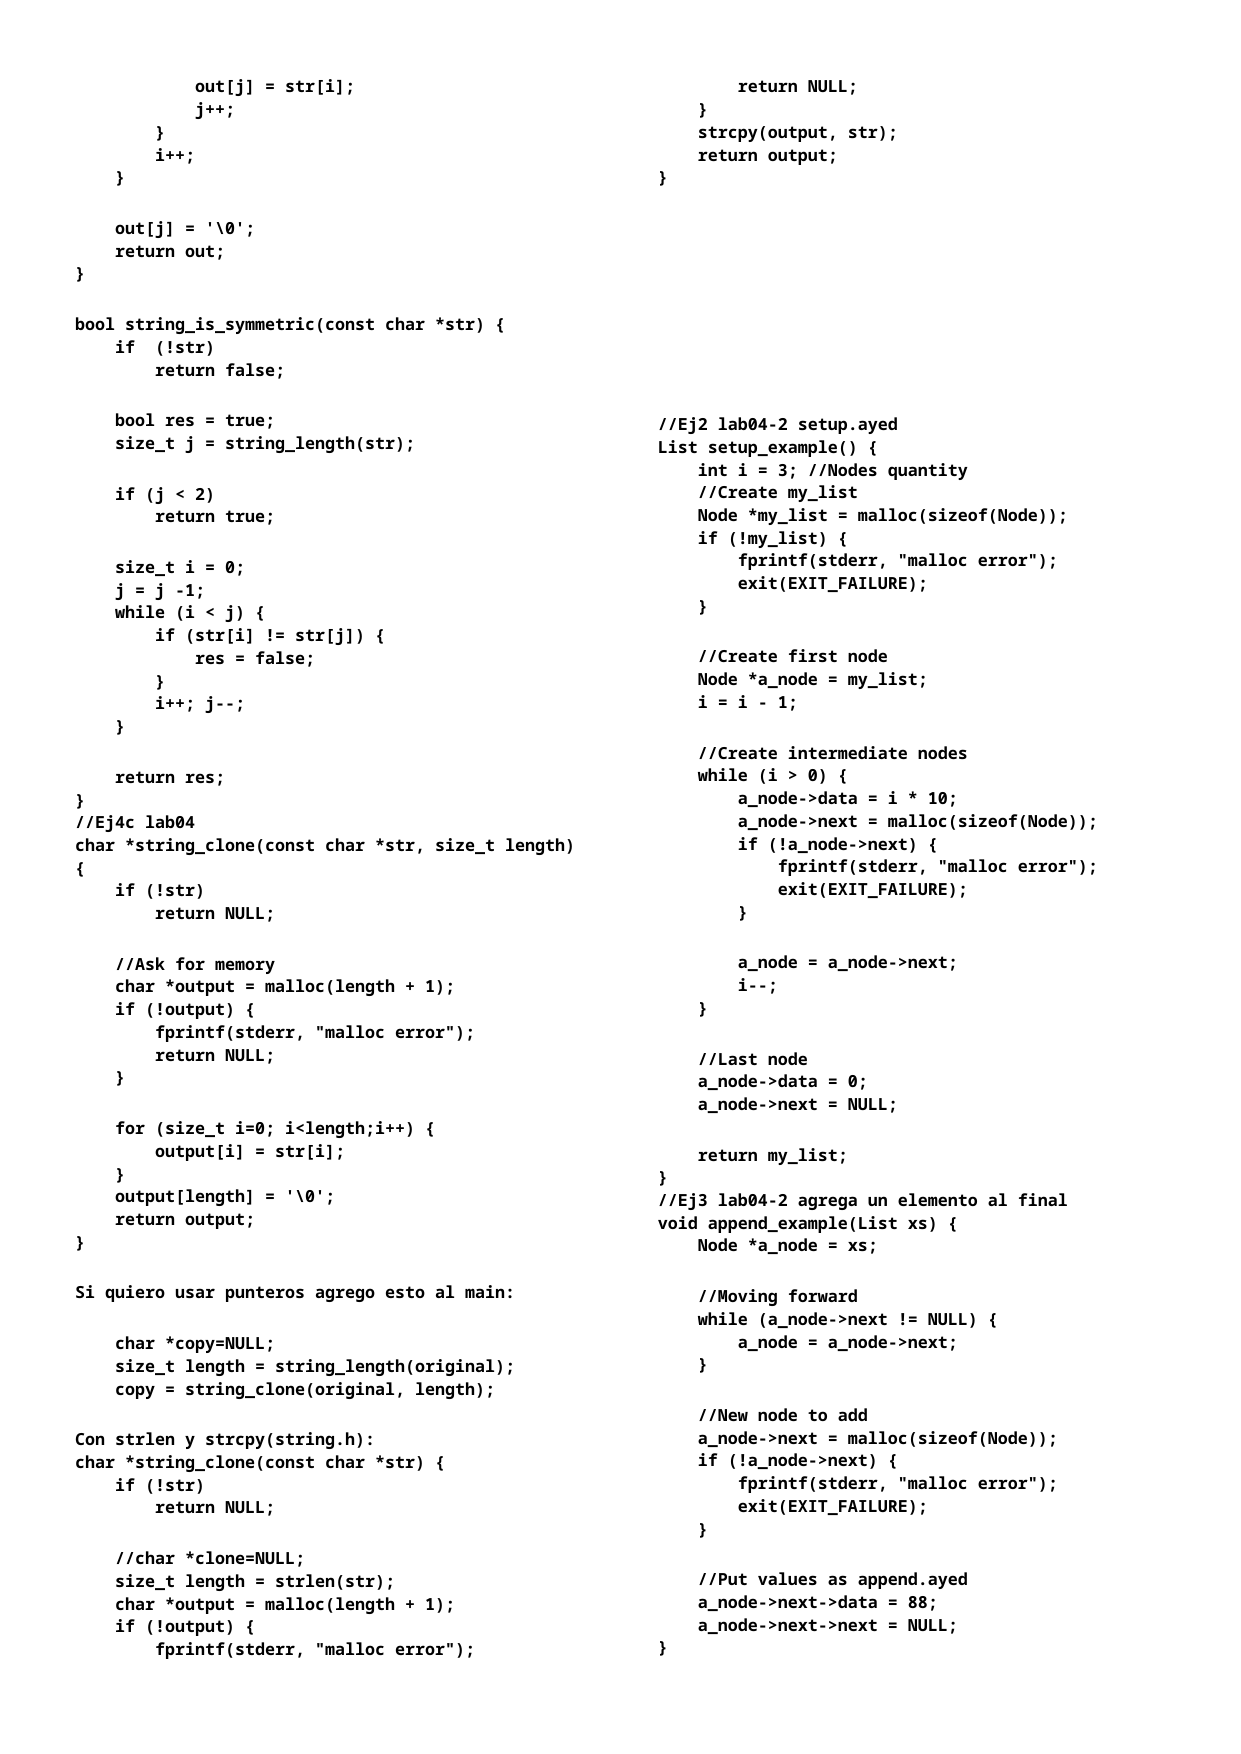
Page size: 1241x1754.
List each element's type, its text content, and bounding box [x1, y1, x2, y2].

text out[j] = '\0'; [75, 217, 583, 239]
text Node *a_node = xs; [658, 1234, 1165, 1257]
text while (i > 0) { [658, 764, 1165, 787]
text j = j -1; [75, 578, 583, 601]
text size_t length = strlen(str); [75, 1569, 583, 1592]
text a_node->data = 0; [658, 1070, 1165, 1092]
text return NULL; [658, 75, 1165, 98]
text out[j] = str[i]; [75, 75, 583, 98]
text if (!a_node->next) { [658, 832, 1165, 855]
text return NULL; [75, 902, 583, 924]
text return false; [75, 358, 583, 381]
text if (j < 2) [75, 482, 583, 505]
text exit(EXIT_FAILURE); [658, 1494, 1165, 1517]
text output[length] = '\0'; [75, 1185, 583, 1207]
text //Create first node [658, 645, 1165, 668]
text i++; j--; [75, 692, 583, 715]
text bool string_is_symmetric(const char *str) { [75, 313, 583, 335]
text i--; [658, 974, 1165, 996]
text } [658, 166, 1165, 188]
text } [658, 98, 1165, 120]
text return true; [75, 505, 583, 528]
text } [75, 262, 583, 285]
text int i = 3; //Nodes quantity [658, 458, 1165, 481]
text //Ej3 lab04-2 agrega un elemento al final [658, 1189, 1165, 1211]
text } [658, 996, 1165, 1019]
text return NULL; [75, 1496, 583, 1519]
text } [75, 1066, 583, 1089]
text res = false; [75, 647, 583, 669]
text a_node->next->next = NULL; [658, 1613, 1165, 1636]
text if (!output) { [75, 1615, 583, 1637]
text j++; [75, 98, 583, 120]
text } [658, 594, 1165, 617]
text } [75, 715, 583, 737]
text //Last node [658, 1047, 1165, 1070]
text } [658, 1166, 1165, 1189]
text a_node = a_node->next; [658, 1330, 1165, 1353]
text bool res = true; [75, 409, 583, 432]
text a_node = a_node->next; [658, 951, 1165, 974]
text return my_list; [658, 1143, 1165, 1166]
text size_t i = 0; [75, 556, 583, 578]
text char *copy=NULL; [75, 1332, 583, 1354]
text return NULL; [75, 1043, 583, 1066]
text exit(EXIT_FAILURE); [658, 877, 1165, 900]
text size_t j = string_length(str); [75, 432, 583, 454]
text fprintf(stderr, "malloc error"); [658, 855, 1165, 877]
text } [75, 1162, 583, 1185]
text if (!str) [75, 1473, 583, 1496]
text //Moving forward [658, 1285, 1165, 1307]
text } [75, 669, 583, 692]
text fprintf(stderr, "malloc error"); [75, 1637, 583, 1660]
text a_node->next = malloc(sizeof(Node)); [658, 809, 1165, 832]
text output[i] = str[i]; [75, 1139, 583, 1162]
text return output; [658, 143, 1165, 166]
text //Ej4c lab04 [75, 811, 583, 833]
text //New node to add [658, 1404, 1165, 1426]
text a_node->next = NULL; [658, 1092, 1165, 1115]
text if (!output) { [75, 998, 583, 1021]
text if (!str) [75, 335, 583, 358]
text return res; [75, 765, 583, 788]
text char *string_clone(const char *str, size_t length) { [75, 833, 583, 879]
text if (str[i] != str[j]) { [75, 624, 583, 647]
text exit(EXIT_FAILURE); [658, 572, 1165, 594]
text fprintf(stderr, "malloc error"); [658, 1472, 1165, 1494]
text char *output = malloc(length + 1); [75, 975, 583, 998]
text Node *a_node = my_list; [658, 668, 1165, 691]
text //Ask for memory [75, 952, 583, 975]
text strcpy(output, str); [658, 120, 1165, 143]
text fprintf(stderr, "malloc error"); [658, 549, 1165, 572]
text a_node->data = i * 10; [658, 787, 1165, 809]
text fprintf(stderr, "malloc error"); [75, 1021, 583, 1043]
text } [658, 1353, 1165, 1376]
text //Ej2 lab04-2 setup.ayed [658, 413, 1165, 435]
text } [658, 1636, 1165, 1659]
text //Create my_list [658, 481, 1165, 503]
text return output; [75, 1207, 583, 1230]
text if (!my_list) { [658, 526, 1165, 549]
text } [658, 1517, 1165, 1540]
text i = i - 1; [658, 691, 1165, 713]
text size_t length = string_length(original); [75, 1354, 583, 1377]
text void append_example(List xs) { [658, 1211, 1165, 1234]
text //Put values as append.ayed [658, 1568, 1165, 1591]
text for (size_t i=0; i<length;i++) { [75, 1117, 583, 1139]
text } [75, 788, 583, 811]
text copy = string_clone(original, length); [75, 1377, 583, 1400]
text } [75, 1230, 583, 1253]
text return out; [75, 239, 583, 262]
text if (!a_node->next) { [658, 1449, 1165, 1472]
text i++; [75, 143, 583, 166]
text Node *my_list = malloc(sizeof(Node)); [658, 503, 1165, 526]
text //Create intermediate nodes [658, 741, 1165, 764]
text Si quiero usar punteros agrego esto al main: [75, 1281, 583, 1332]
text if (!str) [75, 879, 583, 902]
text char *output = malloc(length + 1); [75, 1592, 583, 1615]
text char *string_clone(const char *str) { [75, 1451, 583, 1473]
text } [75, 166, 583, 188]
text Con strlen y strcpy(string.h): [75, 1428, 583, 1451]
text } [658, 900, 1165, 923]
text a_node->next = malloc(sizeof(Node)); [658, 1426, 1165, 1449]
text a_node->next->data = 88; [658, 1591, 1165, 1613]
text while (i < j) { [75, 601, 583, 624]
text List setup_example() { [658, 435, 1165, 458]
text //char *clone=NULL; [75, 1547, 583, 1569]
text while (a_node->next != NULL) { [658, 1307, 1165, 1330]
text } [75, 120, 583, 143]
